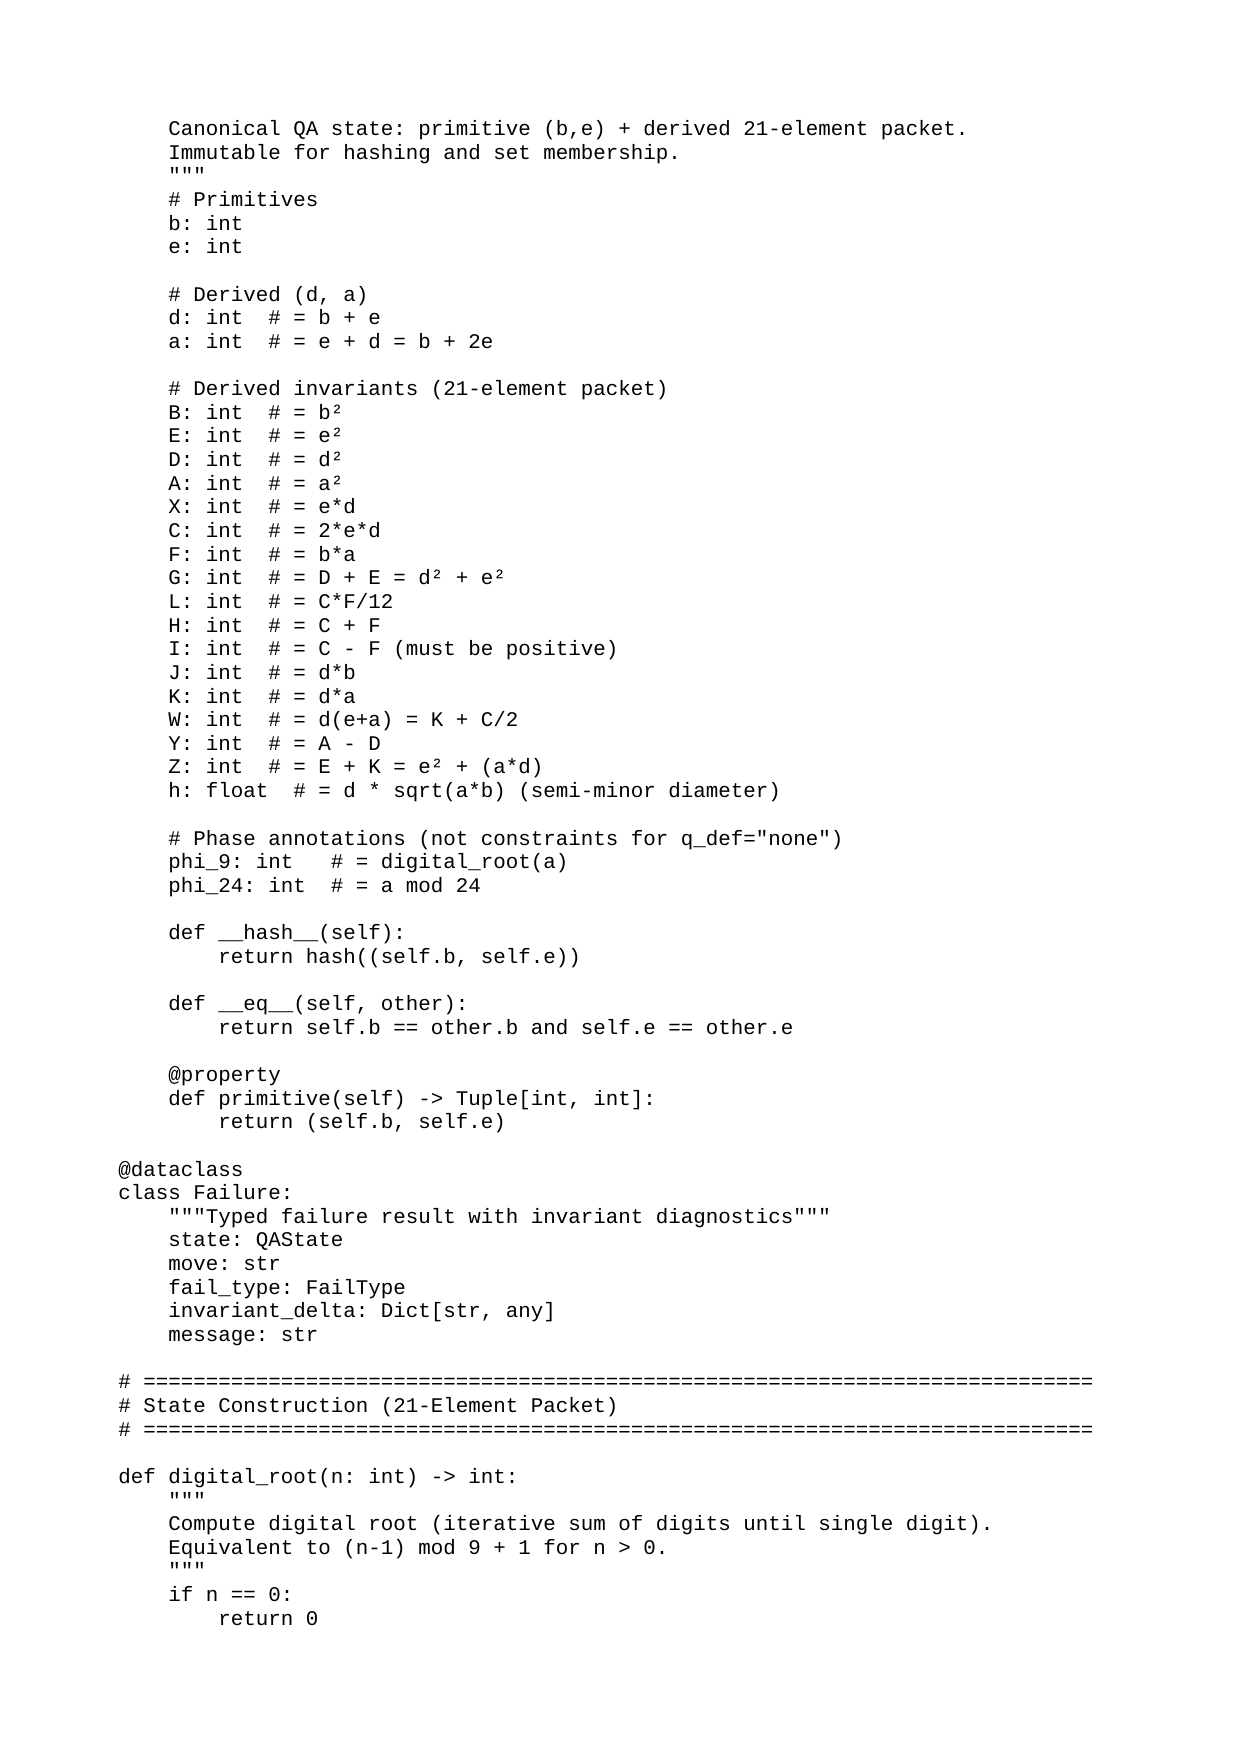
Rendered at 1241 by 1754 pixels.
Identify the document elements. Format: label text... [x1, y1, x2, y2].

text J: int # = d*b [118, 662, 1122, 686]
text move: str [118, 1253, 1122, 1277]
text """Typed failure result with invariant diagnostics""" [118, 1206, 1122, 1229]
text b: int [118, 213, 1122, 236]
text # Derived invariants (21-element packet) [118, 378, 1122, 402]
text @dataclass [118, 1158, 1122, 1182]
text # ============================================================================ [118, 1419, 1122, 1442]
text def __eq__(self, other): [118, 993, 1122, 1017]
text E: int # = e² [118, 426, 1122, 449]
text @property [118, 1064, 1122, 1088]
text phi_9: int # = digital_root(a) [118, 851, 1122, 875]
text Y: int # = A - D [118, 733, 1122, 757]
text X: int # = e*d [118, 496, 1122, 520]
text """ [118, 1489, 1122, 1513]
text """ [118, 1561, 1122, 1584]
text W: int # = d(e+a) = K + C/2 [118, 709, 1122, 733]
text return (self.b, self.e) [118, 1111, 1122, 1135]
text G: int # = D + E = d² + e² [118, 567, 1122, 591]
text if n == 0: [118, 1584, 1122, 1608]
text Z: int # = E + K = e² + (a*d) [118, 757, 1122, 780]
text def primitive(self) -> Tuple[int, int]: [118, 1088, 1122, 1111]
text return self.b == other.b and self.e == other.e [118, 1017, 1122, 1040]
text Compute digital root (iterative sum of digits until single digit). [118, 1513, 1122, 1537]
text Canonical QA state: primitive (b,e) + derived 21-element packet. [118, 118, 1122, 142]
text return 0 [118, 1608, 1122, 1631]
text Equivalent to (n-1) mod 9 + 1 for n > 0. [118, 1537, 1122, 1561]
text state: QAState [118, 1229, 1122, 1253]
text def digital_root(n: int) -> int: [118, 1466, 1122, 1489]
text F: int # = b*a [118, 544, 1122, 567]
text a: int # = e + d = b + 2e [118, 331, 1122, 354]
text invariant_delta: Dict[str, any] [118, 1300, 1122, 1324]
text fail_type: FailType [118, 1277, 1122, 1300]
text C: int # = 2*e*d [118, 520, 1122, 544]
text D: int # = d² [118, 449, 1122, 473]
text # Phase annotations (not constraints for q_def="none") [118, 827, 1122, 851]
text d: int # = b + e [118, 307, 1122, 331]
text L: int # = C*F/12 [118, 591, 1122, 615]
text # ============================================================================ [118, 1371, 1122, 1395]
text return hash((self.b, self.e)) [118, 946, 1122, 969]
text # Primitives [118, 189, 1122, 213]
text Immutable for hashing and set membership. [118, 142, 1122, 165]
text H: int # = C + F [118, 615, 1122, 638]
text A: int # = a² [118, 473, 1122, 496]
text B: int # = b² [118, 402, 1122, 426]
text I: int # = C - F (must be positive) [118, 638, 1122, 662]
text def __hash__(self): [118, 922, 1122, 946]
text # Derived (d, a) [118, 284, 1122, 307]
text K: int # = d*a [118, 686, 1122, 709]
text phi_24: int # = a mod 24 [118, 875, 1122, 898]
text h: float # = d * sqrt(a*b) (semi-minor diameter) [118, 780, 1122, 804]
text class Failure: [118, 1182, 1122, 1206]
text message: str [118, 1324, 1122, 1348]
text """ [118, 165, 1122, 189]
text e: int [118, 236, 1122, 260]
text # State Construction (21-Element Packet) [118, 1395, 1122, 1419]
